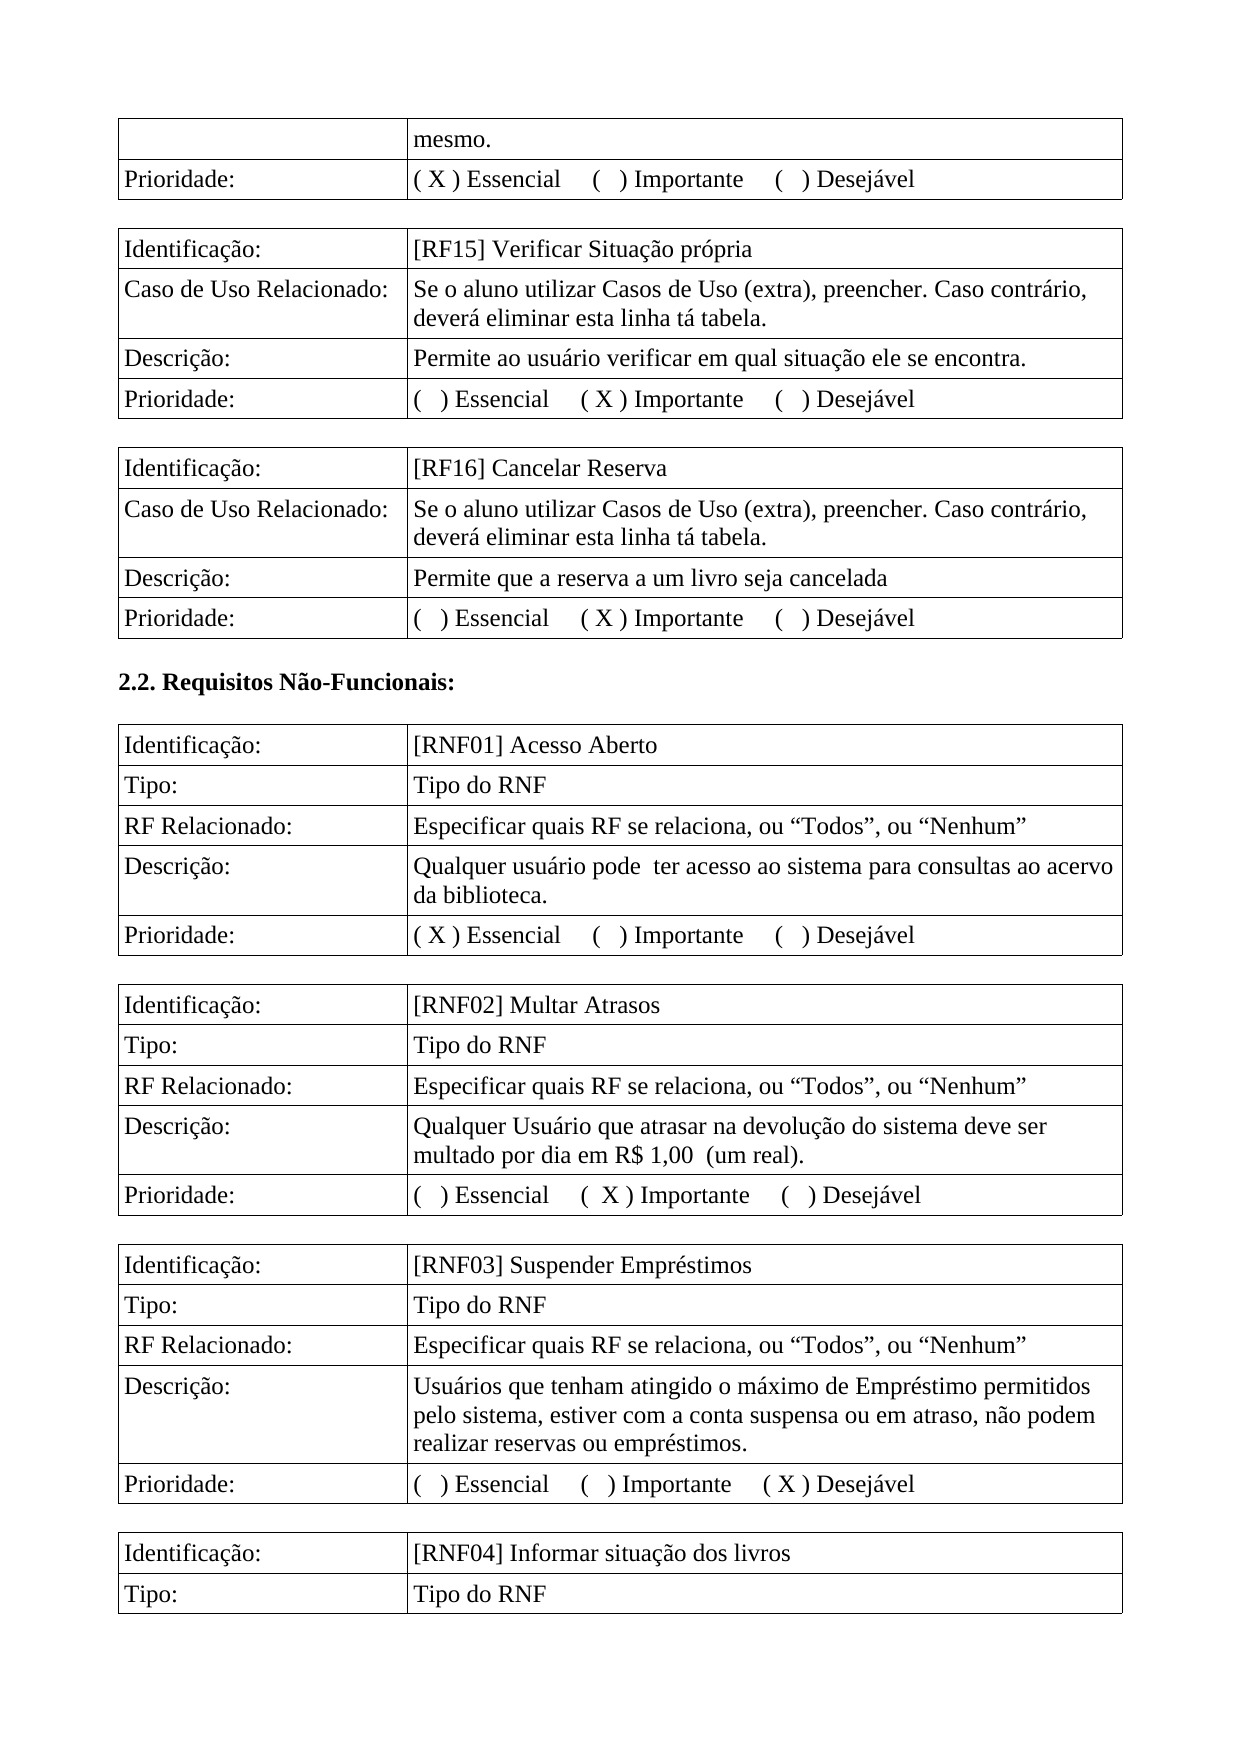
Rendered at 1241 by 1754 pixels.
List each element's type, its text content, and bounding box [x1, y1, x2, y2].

table_cell Qualquer Usuário que atrasar na devolução do sistema deve ser multado por dia em R$ 1,00 (um real). [408, 1106, 1122, 1174]
table_cell ( ) Essencial ( X ) Importante ( ) Desejável [408, 1175, 1122, 1215]
text 2.2. Requisitos Não-Funcionais: [118, 667, 1122, 695]
table_cell Especificar quais RF se relaciona, ou “Todos”, ou “Nenhum” [408, 1066, 1122, 1105]
table_cell RF Relacionado: [119, 806, 407, 845]
table_cell Tipo do RNF [408, 766, 1122, 805]
table_cell Permite ao usuário verificar em qual situação ele se encontra. [408, 339, 1122, 378]
table_cell Prioridade: [119, 1175, 407, 1215]
table_cell Especificar quais RF se relaciona, ou “Todos”, ou “Nenhum” [408, 1326, 1122, 1365]
table_cell ( X ) Essencial ( ) Importante ( ) Desejável [408, 160, 1122, 199]
table_cell Qualquer usuário pode ter acesso ao sistema para consultas ao acervo da biblioteca. [408, 846, 1122, 914]
table_cell Permite que a reserva a um livro seja cancelada [408, 558, 1122, 597]
table_cell [119, 119, 407, 158]
table_cell ( ) Essencial ( ) Importante ( X ) Desejável [408, 1464, 1122, 1503]
table_header [RF15] Verificar Situação própria [408, 229, 1122, 268]
table_cell Tipo do RNF [408, 1574, 1122, 1613]
table_cell ( X ) Essencial ( ) Importante ( ) Desejável [408, 916, 1122, 955]
table_cell Descrição: [119, 558, 407, 597]
table_cell Prioridade: [119, 160, 407, 199]
table_cell Tipo do RNF [408, 1285, 1122, 1324]
table_cell Descrição: [119, 846, 407, 914]
table_cell Prioridade: [119, 1464, 407, 1503]
table_header Identificação: [119, 725, 407, 764]
table_cell Tipo: [119, 1574, 407, 1613]
table_cell mesmo. [408, 119, 1122, 158]
table_cell Tipo do RNF [408, 1025, 1122, 1065]
table_header Identificação: [119, 448, 407, 488]
table_cell Se o aluno utilizar Casos de Uso (extra), preencher. Caso contrário, deverá eliminar esta linha tá tabela. [408, 269, 1122, 337]
table_cell Caso de Uso Relacionado: [119, 489, 407, 557]
table_header [RNF02] Multar Atrasos [408, 985, 1122, 1024]
table_header Identificação: [119, 985, 407, 1024]
table_header [RNF04] Informar situação dos livros [408, 1533, 1122, 1573]
table_cell ( ) Essencial ( X ) Importante ( ) Desejável [408, 598, 1122, 638]
table_header [RNF01] Acesso Aberto [408, 725, 1122, 764]
table_cell Descrição: [119, 1106, 407, 1174]
table_cell RF Relacionado: [119, 1326, 407, 1365]
table_cell Tipo: [119, 1025, 407, 1065]
table_cell Usuários que tenham atingido o máximo de Empréstimo permitidos pelo sistema, estiver com a conta suspensa ou em atraso, não podem realizar reservas ou empréstimos. [408, 1366, 1122, 1463]
table_header [RF16] Cancelar Reserva [408, 448, 1122, 488]
table_cell Prioridade: [119, 379, 407, 418]
table_cell Especificar quais RF se relaciona, ou “Todos”, ou “Nenhum” [408, 806, 1122, 845]
table_cell Descrição: [119, 339, 407, 378]
table_cell ( ) Essencial ( X ) Importante ( ) Desejável [408, 379, 1122, 418]
table_header Identificação: [119, 229, 407, 268]
table_cell Se o aluno utilizar Casos de Uso (extra), preencher. Caso contrário, deverá eliminar esta linha tá tabela. [408, 489, 1122, 557]
table_header Identificação: [119, 1533, 407, 1573]
table_cell Prioridade: [119, 598, 407, 638]
table_cell Tipo: [119, 1285, 407, 1324]
table_header [RNF03] Suspender Empréstimos [408, 1245, 1122, 1284]
table_header Identificação: [119, 1245, 407, 1284]
table_cell Tipo: [119, 766, 407, 805]
table_cell Prioridade: [119, 916, 407, 955]
table_cell RF Relacionado: [119, 1066, 407, 1105]
table_cell Descrição: [119, 1366, 407, 1463]
table_cell Caso de Uso Relacionado: [119, 269, 407, 337]
